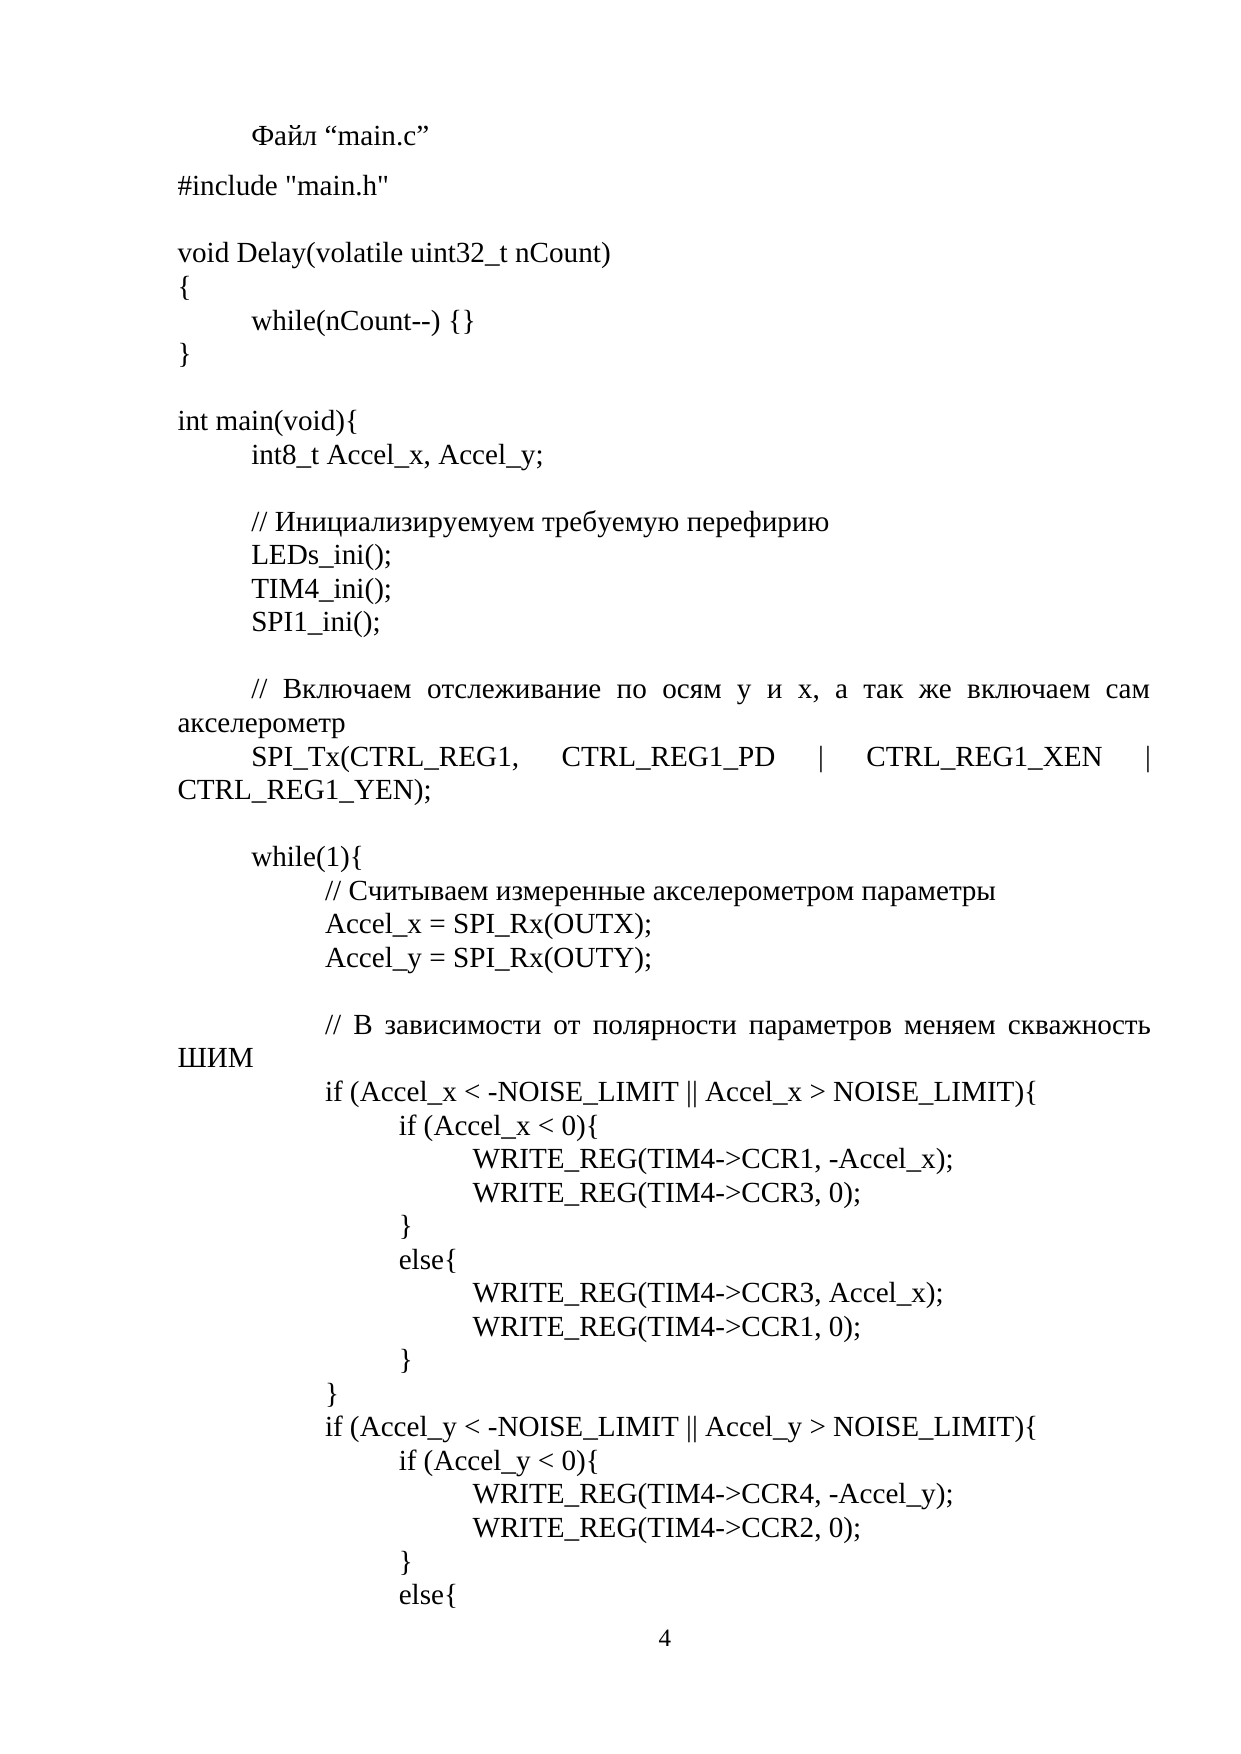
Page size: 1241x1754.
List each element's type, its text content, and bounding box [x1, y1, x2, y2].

text WRITE_REG(TIM4->CCR1, -Accel_x); [177, 1141, 1152, 1175]
text } [177, 1208, 1152, 1242]
text LEDs_ini(); [177, 537, 1152, 571]
text else{ [177, 1242, 1152, 1275]
text int8_t Accel_x, Accel_y; [177, 437, 1152, 470]
text WRITE_REG(TIM4->CCR2, 0); [177, 1510, 1152, 1544]
text // Инициализируемуем требуемую перефирию [177, 504, 1152, 537]
text TIM4_ini(); [177, 571, 1152, 604]
text Accel_x = SPI_Rx(OUTX); [177, 906, 1152, 940]
text if (Accel_x < -NOISE_LIMIT || Accel_x > NOISE_LIMIT){ [177, 1074, 1152, 1108]
text WRITE_REG(TIM4->CCR4, -Accel_y); [177, 1477, 1152, 1510]
text } [177, 1544, 1152, 1577]
text { [177, 269, 1152, 303]
text SPI_Tx(CTRL_REG1, CTRL_REG1_PD | CTRL_REG1_XEN | CTRL_REG1_YEN); [177, 739, 1152, 806]
text WRITE_REG(TIM4->CCR3, 0); [177, 1175, 1152, 1208]
text #include "main.h" [177, 168, 1152, 202]
text int main(void){ [177, 403, 1152, 437]
text void Delay(volatile uint32_t nCount) [177, 236, 1152, 269]
text WRITE_REG(TIM4->CCR3, Accel_x); [177, 1275, 1152, 1309]
text if (Accel_y < 0){ [177, 1443, 1152, 1477]
text else{ [177, 1577, 1152, 1611]
text // Считываем измеренные акселерометром параметры [177, 873, 1152, 906]
text // В зависимости от полярности параметров меняем скважность ШИМ [177, 1007, 1152, 1074]
text while(nCount--) {} [177, 303, 1152, 336]
text // Включаем отслеживание по осям у и х, а так же включаем сам акселерометр [177, 672, 1152, 739]
text } [177, 1342, 1152, 1376]
text WRITE_REG(TIM4->CCR1, 0); [177, 1309, 1152, 1342]
text } [177, 336, 1152, 370]
text if (Accel_y < -NOISE_LIMIT || Accel_y > NOISE_LIMIT){ [177, 1409, 1152, 1443]
text Accel_y = SPI_Rx(OUTY); [177, 940, 1152, 973]
text } [177, 1376, 1152, 1409]
text while(1){ [177, 839, 1152, 873]
text if (Accel_x < 0){ [177, 1108, 1152, 1141]
text Файл “main.c” [177, 118, 1152, 152]
text SPI1_ini(); [177, 604, 1152, 638]
